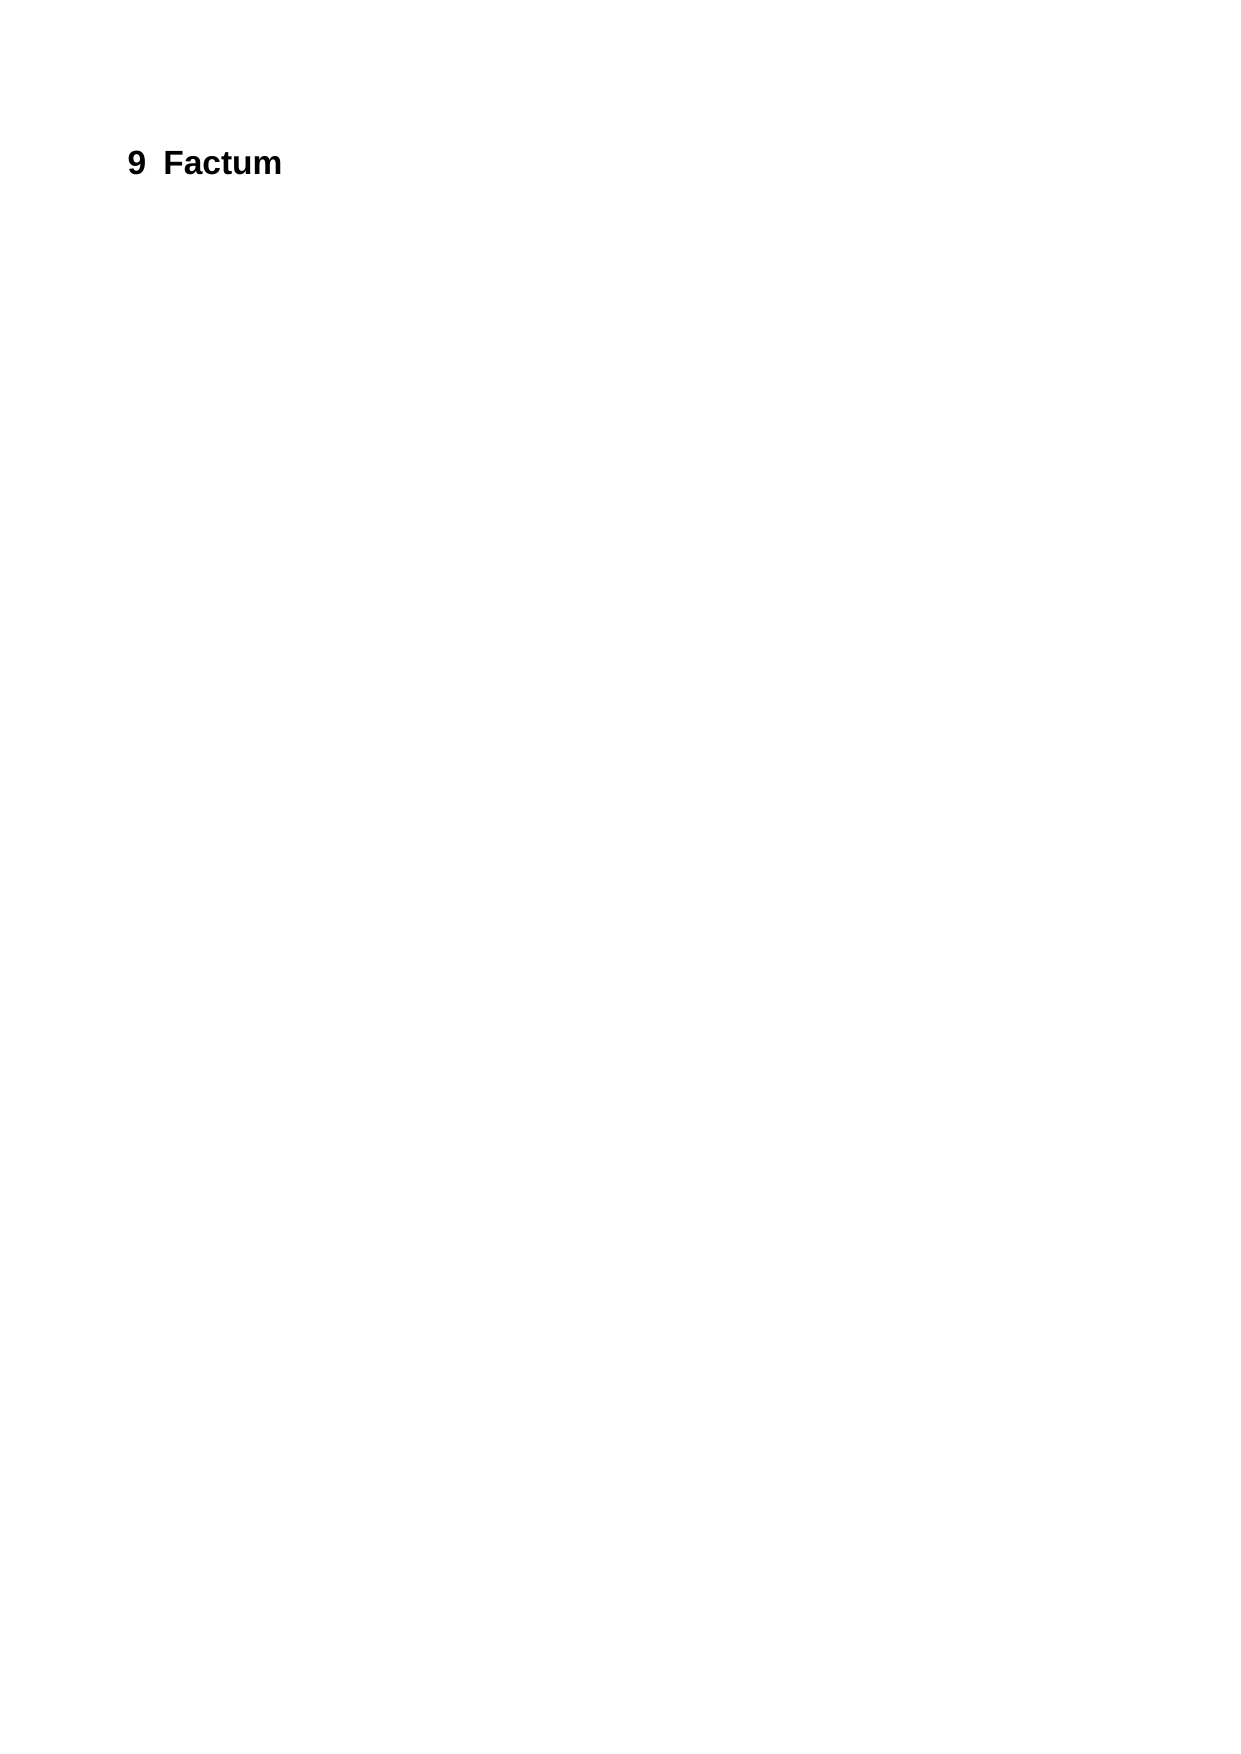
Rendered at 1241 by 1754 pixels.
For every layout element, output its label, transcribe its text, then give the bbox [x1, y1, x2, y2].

subtitle Factum [118, 143, 1122, 182]
